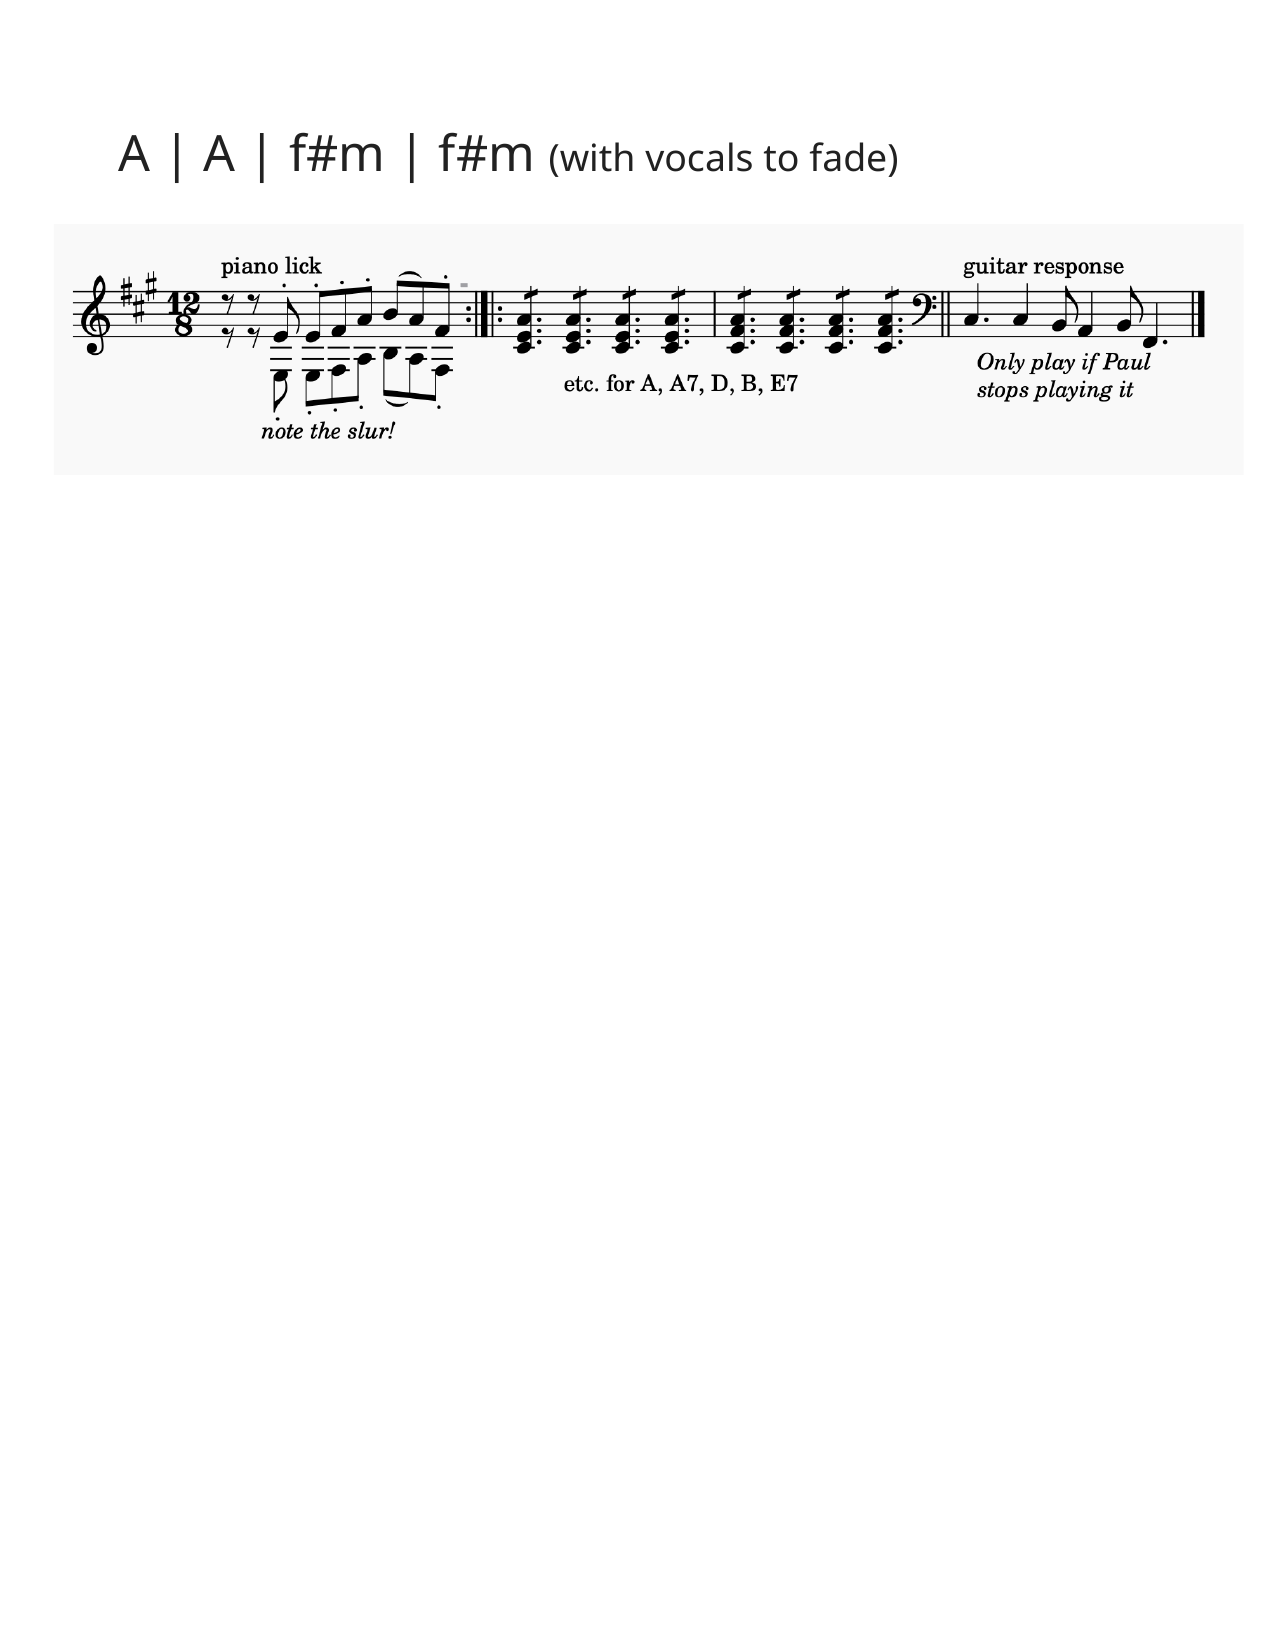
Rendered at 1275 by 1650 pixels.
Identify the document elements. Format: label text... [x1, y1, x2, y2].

text A | A | f#m | f#m (with vocals to fade) [118, 118, 1157, 186]
picture [53, 224, 1244, 475]
